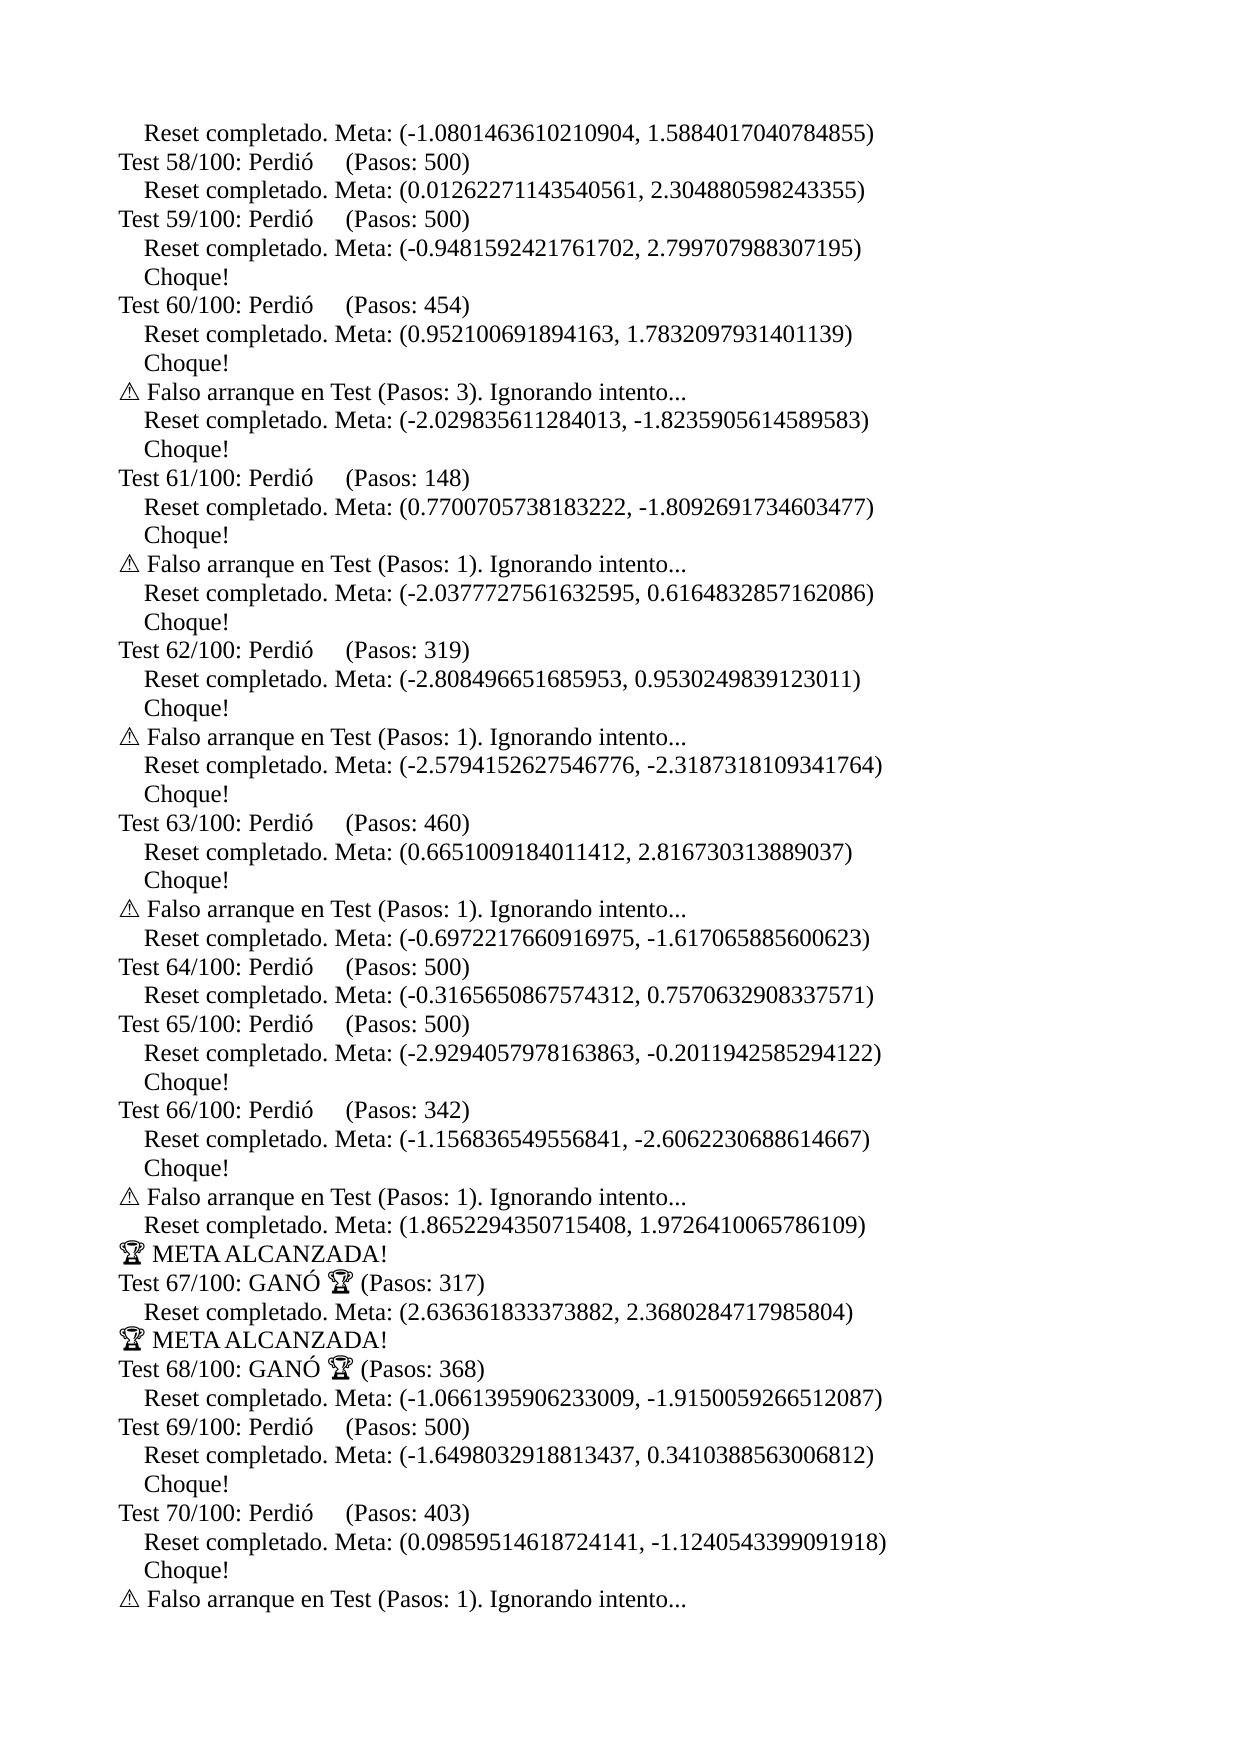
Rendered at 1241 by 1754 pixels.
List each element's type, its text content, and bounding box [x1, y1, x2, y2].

text 🏁 Reset completado. Meta: (-0.3165650867574312, 0.7570632908337571) [118, 981, 1122, 1009]
text Test 60/100: Perdió ❌ (Pasos: 454) [118, 291, 1122, 319]
text Test 59/100: Perdió ❌ (Pasos: 500) [118, 204, 1122, 233]
text 🏁 Reset completado. Meta: (-2.029835611284013, -1.8235905614589583) [118, 406, 1122, 434]
text Test 64/100: Perdió ❌ (Pasos: 500) [118, 952, 1122, 981]
text ⚠️ Falso arranque en Test (Pasos: 1). Ignorando intento... [118, 894, 1122, 923]
text ⚠️ Falso arranque en Test (Pasos: 1). Ignorando intento... [118, 722, 1122, 751]
text 🏁 Reset completado. Meta: (0.6651009184011412, 2.816730313889037) [118, 837, 1122, 866]
text 💥 Choque! [118, 693, 1122, 722]
text 💥 Choque! [118, 866, 1122, 894]
text Test 62/100: Perdió ❌ (Pasos: 319) [118, 636, 1122, 664]
text 🏁 Reset completado. Meta: (-2.5794152627546776, -2.3187318109341764) [118, 751, 1122, 779]
text 🏁 Reset completado. Meta: (-1.6498032918813437, 0.3410388563006812) [118, 1441, 1122, 1469]
text 🏁 Reset completado. Meta: (0.01262271143540561, 2.304880598243355) [118, 176, 1122, 204]
text ⚠️ Falso arranque en Test (Pasos: 1). Ignorando intento... [118, 549, 1122, 578]
text 💥 Choque! [118, 434, 1122, 463]
text 🏁 Reset completado. Meta: (-0.9481592421761702, 2.799707988307195) [118, 233, 1122, 262]
text 🏁 Reset completado. Meta: (0.09859514618724141, -1.1240543399091918) [118, 1527, 1122, 1556]
text 🏁 Reset completado. Meta: (1.8652294350715408, 1.9726410065786109) [118, 1211, 1122, 1239]
text 🏁 Reset completado. Meta: (2.636361833373882, 2.3680284717985804) [118, 1297, 1122, 1326]
text 🏁 Reset completado. Meta: (-1.0801463610210904, 1.5884017040784855) [118, 118, 1122, 147]
text 💥 Choque! [118, 607, 1122, 636]
text 💥 Choque! [118, 779, 1122, 808]
text 💥 Choque! [118, 348, 1122, 377]
text 🏁 Reset completado. Meta: (-2.0377727561632595, 0.6164832857162086) [118, 578, 1122, 607]
text 🏁 Reset completado. Meta: (-2.808496651685953, 0.9530249839123011) [118, 664, 1122, 693]
text 🏁 Reset completado. Meta: (0.7700705738183222, -1.8092691734603477) [118, 492, 1122, 521]
text Test 63/100: Perdió ❌ (Pasos: 460) [118, 808, 1122, 837]
text 🏁 Reset completado. Meta: (-1.156836549556841, -2.6062230688614667) [118, 1124, 1122, 1153]
text 🏁 Reset completado. Meta: (-1.0661395906233009, -1.9150059266512087) [118, 1383, 1122, 1412]
text Test 68/100: GANÓ 🏆 (Pasos: 368) [118, 1354, 1122, 1383]
text Test 65/100: Perdió ❌ (Pasos: 500) [118, 1009, 1122, 1038]
text 🏁 Reset completado. Meta: (-2.9294057978163863, -0.2011942585294122) [118, 1038, 1122, 1067]
text 💥 Choque! [118, 1153, 1122, 1182]
text ⚠️ Falso arranque en Test (Pasos: 3). Ignorando intento... [118, 377, 1122, 406]
text Test 67/100: GANÓ 🏆 (Pasos: 317) [118, 1268, 1122, 1297]
text 🏁 Reset completado. Meta: (0.952100691894163, 1.7832097931401139) [118, 319, 1122, 348]
text 🏁 Reset completado. Meta: (-0.6972217660916975, -1.617065885600623) [118, 923, 1122, 952]
text 💥 Choque! [118, 1556, 1122, 1584]
text Test 70/100: Perdió ❌ (Pasos: 403) [118, 1498, 1122, 1527]
text Test 58/100: Perdió ❌ (Pasos: 500) [118, 147, 1122, 176]
text 💥 Choque! [118, 262, 1122, 291]
text 💥 Choque! [118, 1067, 1122, 1096]
text 💥 Choque! [118, 521, 1122, 549]
text Test 61/100: Perdió ❌ (Pasos: 148) [118, 463, 1122, 492]
text Test 69/100: Perdió ❌ (Pasos: 500) [118, 1412, 1122, 1441]
text 💥 Choque! [118, 1469, 1122, 1498]
text 🏆 META ALCANZADA! [118, 1326, 1122, 1354]
text 🏆 META ALCANZADA! [118, 1239, 1122, 1268]
text ⚠️ Falso arranque en Test (Pasos: 1). Ignorando intento... [118, 1182, 1122, 1211]
text ⚠️ Falso arranque en Test (Pasos: 1). Ignorando intento... [118, 1584, 1122, 1613]
text Test 66/100: Perdió ❌ (Pasos: 342) [118, 1096, 1122, 1124]
